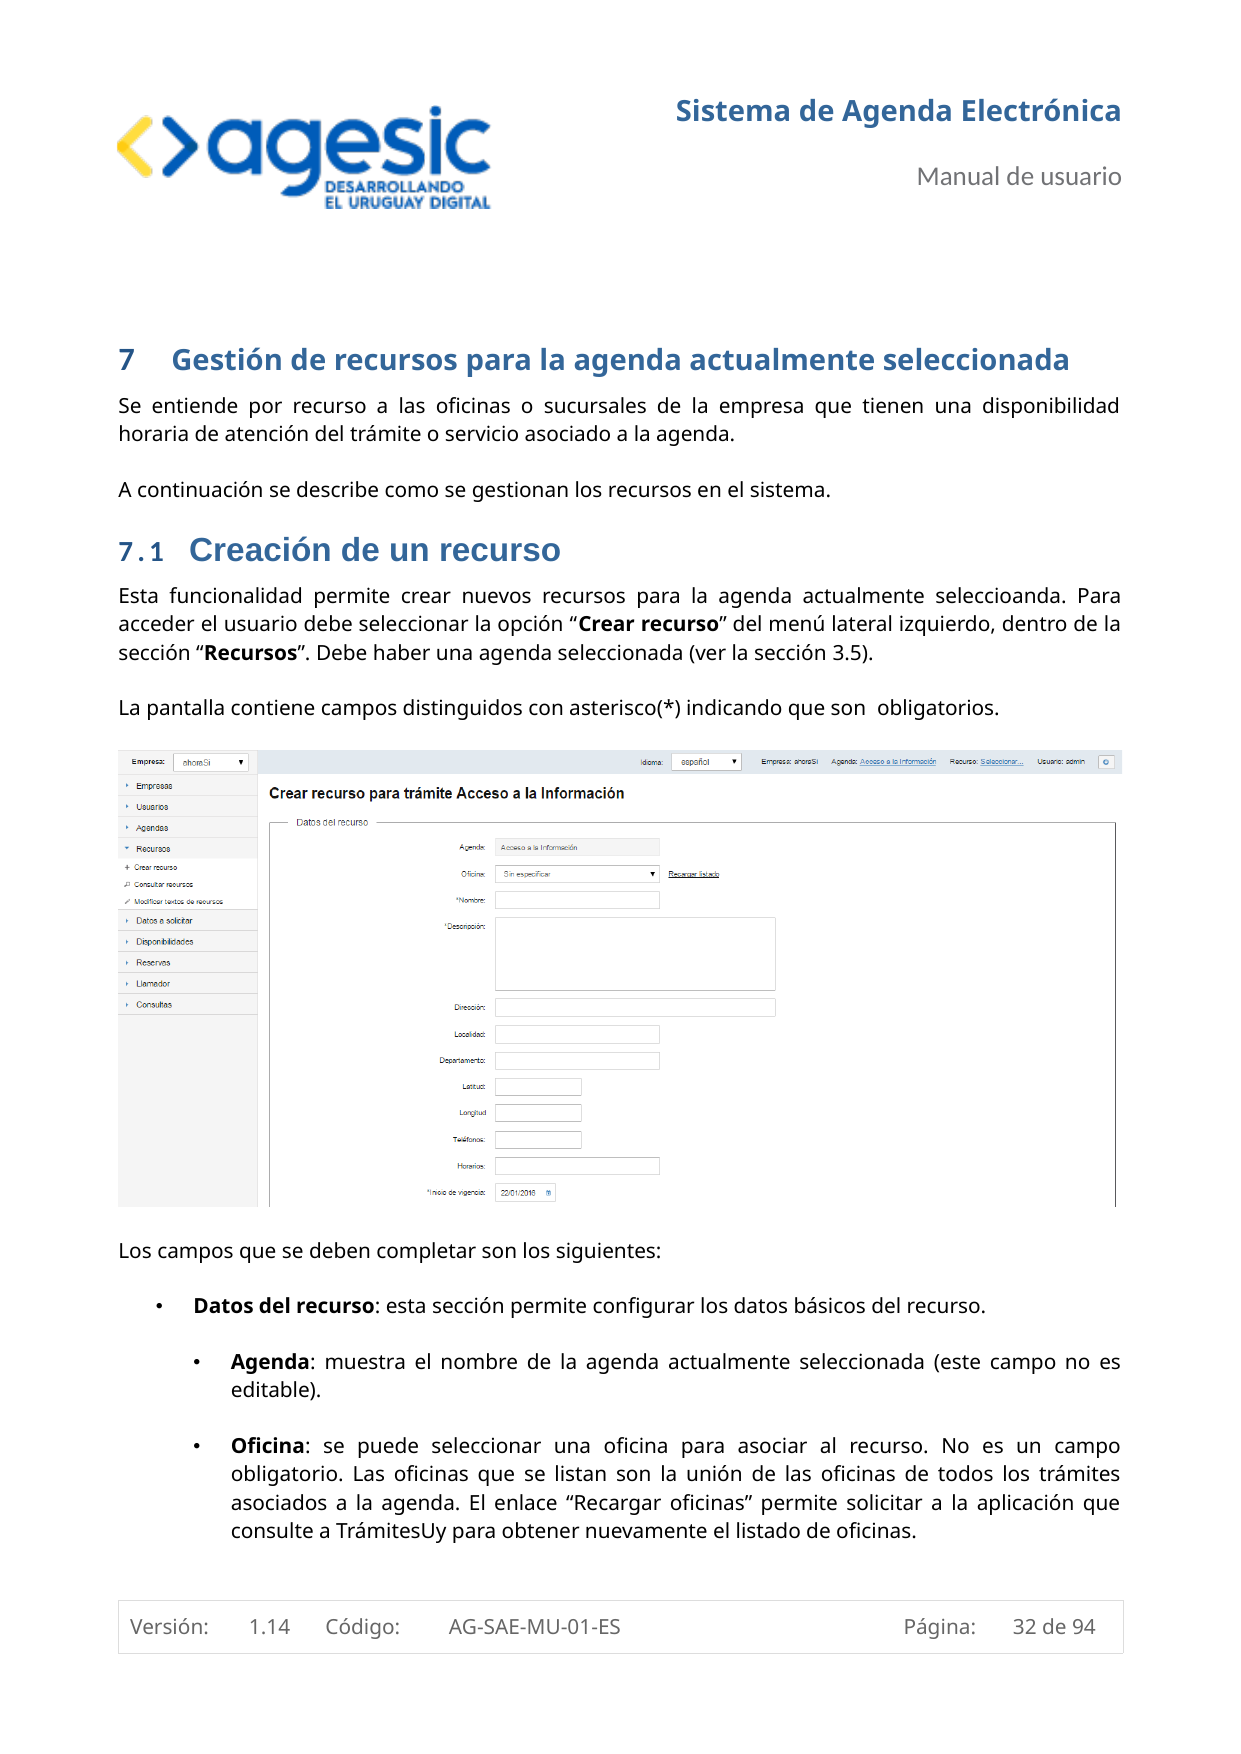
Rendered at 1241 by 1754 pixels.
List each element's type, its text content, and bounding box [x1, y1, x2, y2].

picture [118, 748, 1123, 1207]
text La pantalla contiene campos distinguidos con asterisco(*) indicando que son obligatorios. [118, 693, 1122, 721]
picture [116, 105, 492, 209]
text A continuación se describe como se gestionan los recursos en el sistema. [118, 475, 1122, 503]
text Esta funcionalidad permite crear nuevos recursos para la agenda actualmente seleccioanda. Para acceder el usuario debe seleccionar la opción “Crear recurso” del menú lateral izquierdo, dentro de la sección “Recursos”. Debe haber una agenda seleccionada (ver la sección 3.5). [118, 581, 1122, 666]
list Datos del recurso: esta sección permite configurar los datos básicos del recurso. [156, 1292, 1122, 1320]
list Oficina: se puede seleccionar una oficina para asociar al recurso. No es un campo obligatorio. Las oficinas que se listan son la unión de las oficinas de todos los trámites asociados a la agenda. El enlace “Recargar oficinas” permite solicitar a la aplicación que consulte a TrámitesUy para obtener nuevamente el listado de oficinas. [193, 1431, 1122, 1544]
subtitle Creación de un recurso [118, 530, 1122, 569]
text Se entiende por recurso a las oficinas o sucursales de la empresa que tienen una disponibilidad horaria de atención del trámite o servicio asociado a la agenda. [118, 391, 1122, 448]
text Los campos que se deben completar son los siguientes: [118, 1207, 1122, 1264]
subtitle Gestión de recursos para la agenda actualmente seleccionada [118, 339, 1122, 379]
list Agenda: muestra el nombre de la agenda actualmente seleccionada (este campo no es editable). [193, 1347, 1122, 1404]
